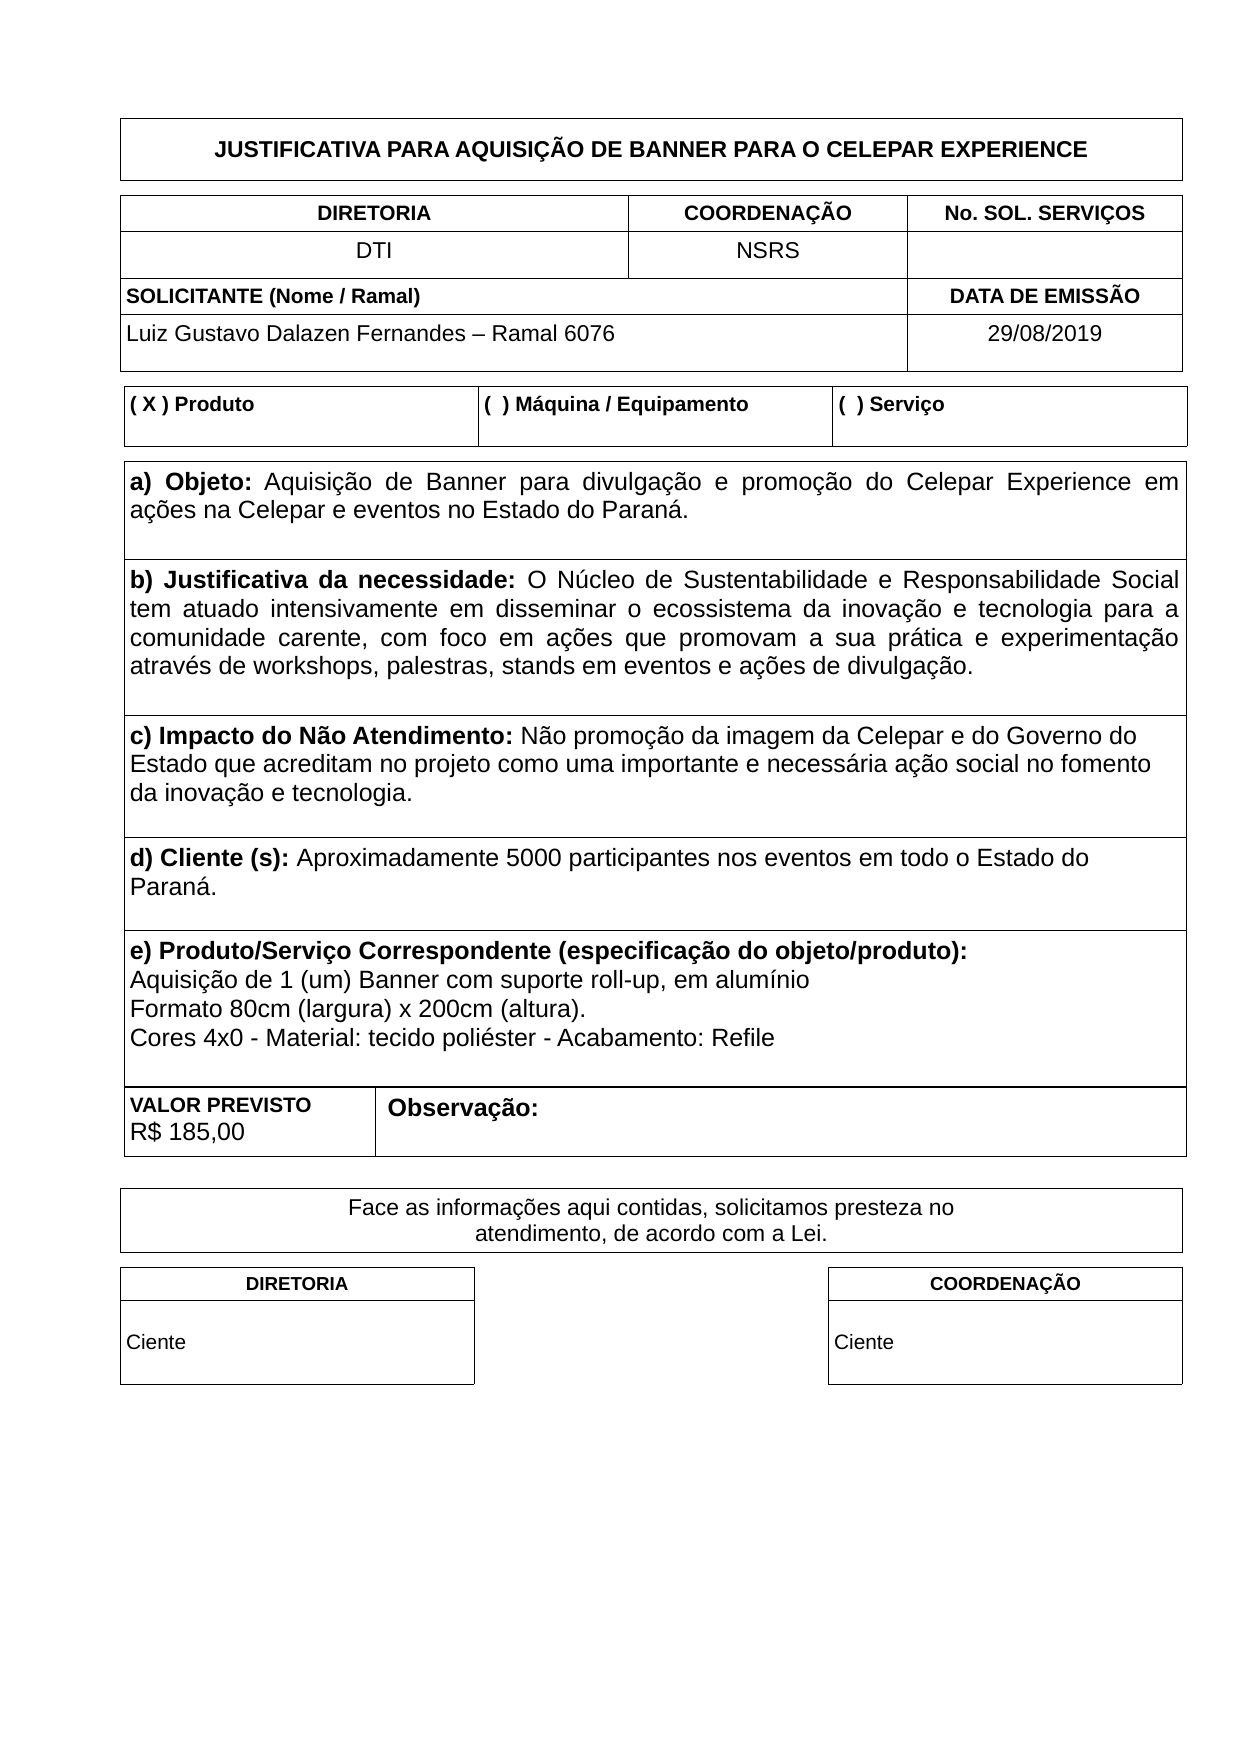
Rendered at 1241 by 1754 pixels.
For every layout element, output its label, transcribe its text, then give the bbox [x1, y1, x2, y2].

table_header COORDENAÇÃO [829, 1268, 1182, 1300]
table_header ( ) Máquina / Equipamento [479, 387, 832, 446]
table_cell e) Produto/Serviço Correspondente (especificação do objeto/produto): Aquisição de 1 (um) Banner com suporte roll-up, em alumínio Formato 80cm (largura) x 200cm (altura). Cores 4x0 - Material: tecido poliéster - Acabamento: Refile [125, 931, 1186, 1086]
table_header JUSTIFICATIVA PARA AQUISIÇÃO DE BANNER PARA O CELEPAR EXPERIENCE [121, 119, 1182, 180]
table_header VALOR PREVISTO R$ 185,00 [125, 1088, 375, 1156]
table_header [475, 1267, 828, 1384]
table_cell d) Cliente (s): Aproximadamente 5000 participantes nos eventos em todo o Estado do Paraná. [125, 838, 1186, 930]
table_header a) Objeto: Aquisição de Banner para divulgação e promoção do Celepar Experience em ações na Celepar e eventos no Estado do Paraná. [125, 462, 1186, 559]
table_header DIRETORIA [121, 196, 628, 231]
table_cell Luiz Gustavo Dalazen Fernandes – Ramal 6076 [121, 315, 907, 371]
table_cell b) Justificativa da necessidade: O Núcleo de Sustentabilidade e Responsabilidade Social tem atuado intensivamente em disseminar o ecossistema da inovação e tecnologia para a comunidade carente, com foco em ações que promovam a sua prática e experimentação através de workshops, palestras, stands em eventos e ações de divulgação. [125, 560, 1186, 714]
table_cell c) Impacto do Não Atendimento: Não promoção da imagem da Celepar e do Governo do Estado que acreditam no projeto como uma importante e necessária ação social no fomento da inovação e tecnologia. [125, 716, 1186, 837]
table_header ( X ) Produto [125, 387, 478, 446]
table_header DATA DE EMISSÃO [908, 279, 1182, 314]
table_cell 29/08/2019 [908, 315, 1182, 371]
table_header Observação: [376, 1088, 1186, 1156]
table_cell Ciente [121, 1301, 474, 1384]
table_header No. SOL. SERVIÇOS [908, 196, 1182, 231]
table_cell [908, 232, 1182, 278]
table_header Face as informações aqui contidas, solicitamos presteza no atendimento, de acordo com a Lei. [121, 1189, 1182, 1252]
table_header COORDENAÇÃO [629, 196, 907, 231]
table_header DIRETORIA [121, 1268, 474, 1300]
table_cell Ciente [829, 1301, 1182, 1384]
table_header SOLICITANTE (Nome / Ramal) [121, 279, 907, 314]
table_cell DTI [121, 232, 628, 278]
table_header ( ) Serviço [833, 387, 1187, 446]
table_cell NSRS [629, 232, 907, 278]
